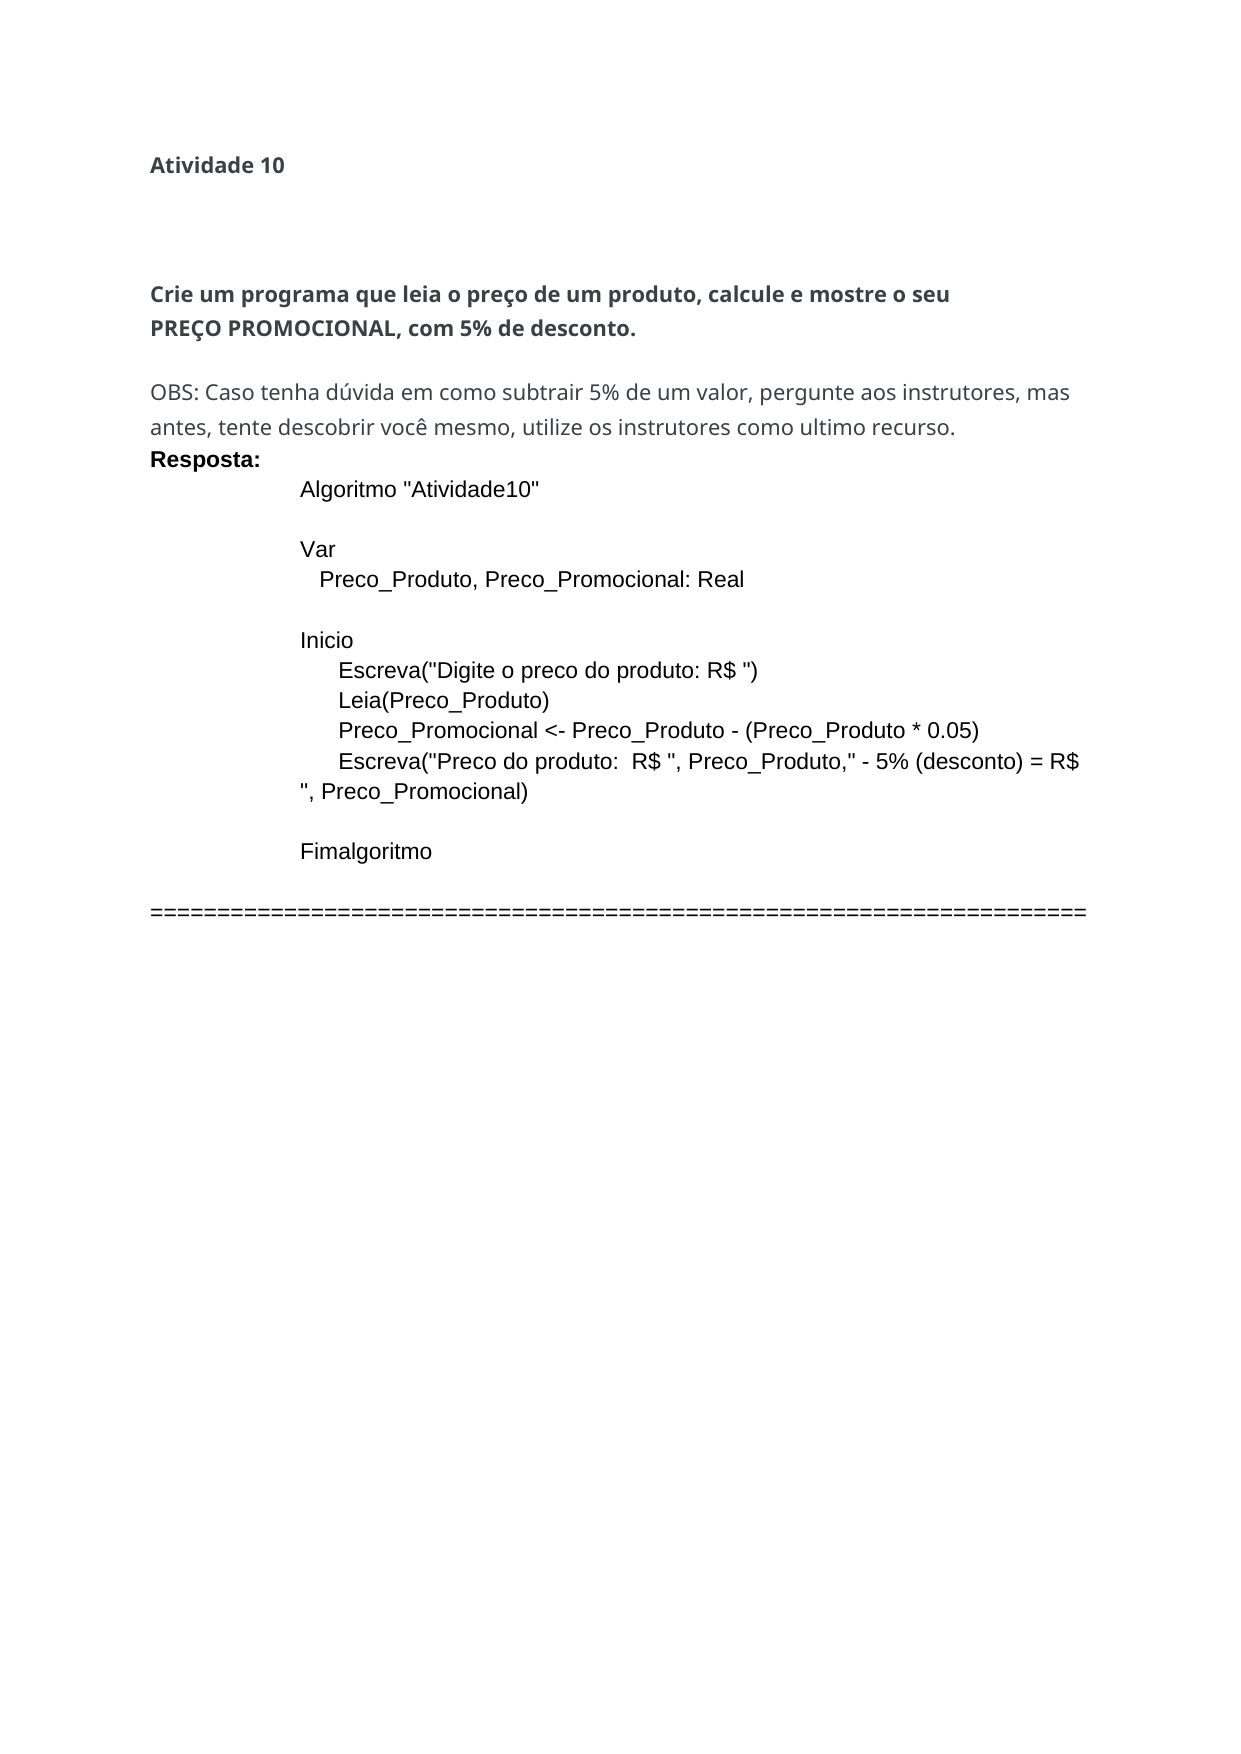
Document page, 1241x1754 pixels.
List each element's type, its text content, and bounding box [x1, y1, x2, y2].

text ====================================================================== [150, 899, 1090, 925]
text Escreva("Preco do produto: R$ ", Preco_Produto," - 5% (desconto) = R$ ", Preco_Promocional) [300, 748, 1090, 804]
text Algoritmo "Atividade10" [300, 476, 1090, 502]
text Fimalgoritmo [300, 838, 1090, 865]
text Crie um programa que leia o preço de um produto, calcule e mostre o seu [150, 279, 1090, 308]
text Leia(Preco_Produto) [300, 687, 1090, 714]
text Escreva("Digite o preco do produto: R$ ") [300, 657, 1090, 683]
text Atividade 10 [150, 150, 1090, 180]
text Inicio [300, 627, 1090, 653]
text Resposta: [150, 446, 1090, 472]
text OBS: Caso tenha dúvida em como subtrair 5% de um valor, pergunte aos instrutores, mas antes, tente descobrir você mesmo, utilize os instrutores como ultimo recurso. [150, 377, 1090, 441]
text Preco_Promocional <- Preco_Produto - (Preco_Produto * 0.05) [300, 717, 1090, 744]
text PREÇO PROMOCIONAL, com 5% de desconto. [150, 313, 1090, 343]
text Var [300, 536, 1090, 563]
text Preco_Produto, Preco_Promocional: Real [300, 566, 1090, 593]
